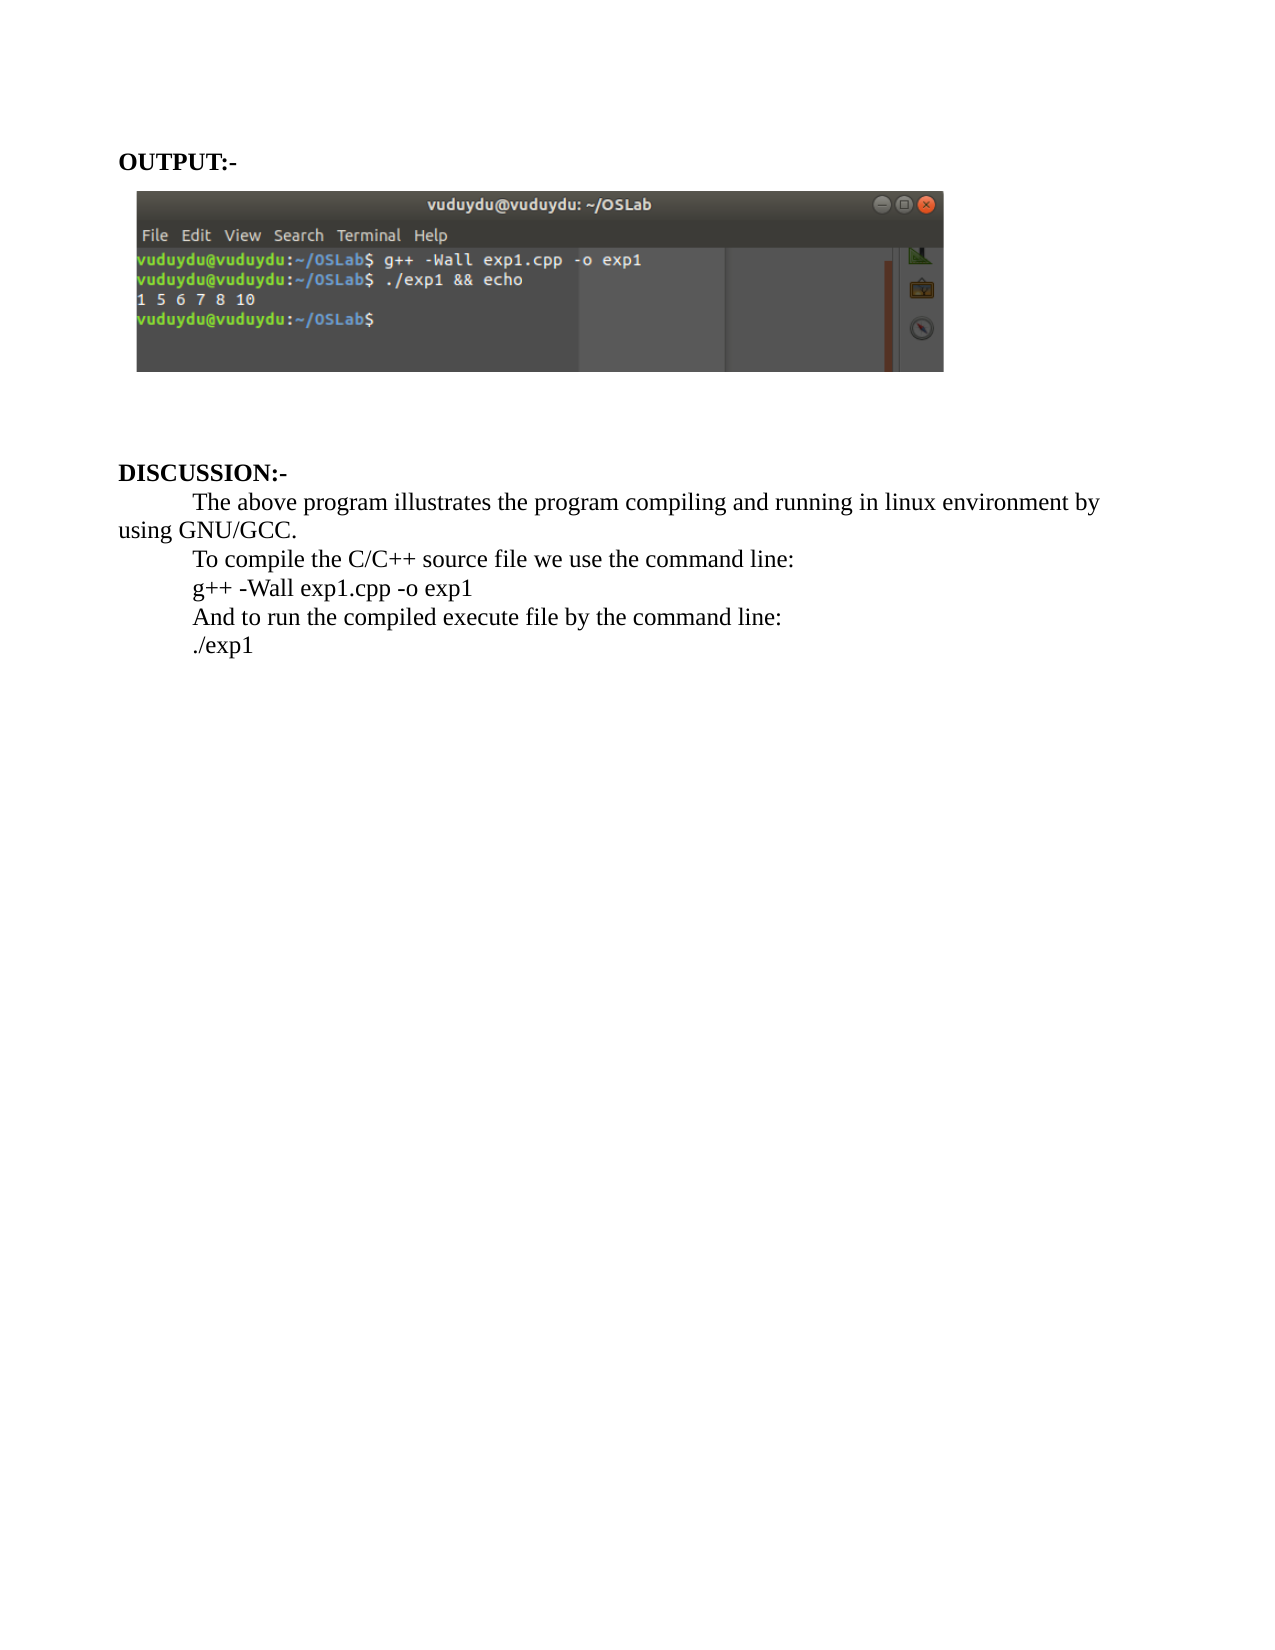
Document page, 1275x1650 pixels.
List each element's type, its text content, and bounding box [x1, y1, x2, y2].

text And to run the compiled execute file by the command line: [118, 602, 1157, 630]
text OUTPUT:- [118, 147, 1157, 176]
text g++ -Wall exp1.cpp -o exp1 [118, 573, 1157, 602]
text DISCUSSION:- [118, 458, 1157, 487]
text To compile the C/C++ source file we use the command line: [118, 544, 1157, 573]
text ./exp1 [118, 630, 1157, 659]
text The above program illustrates the program compiling and running in linux environment by using GNU/GCC. [118, 487, 1157, 544]
